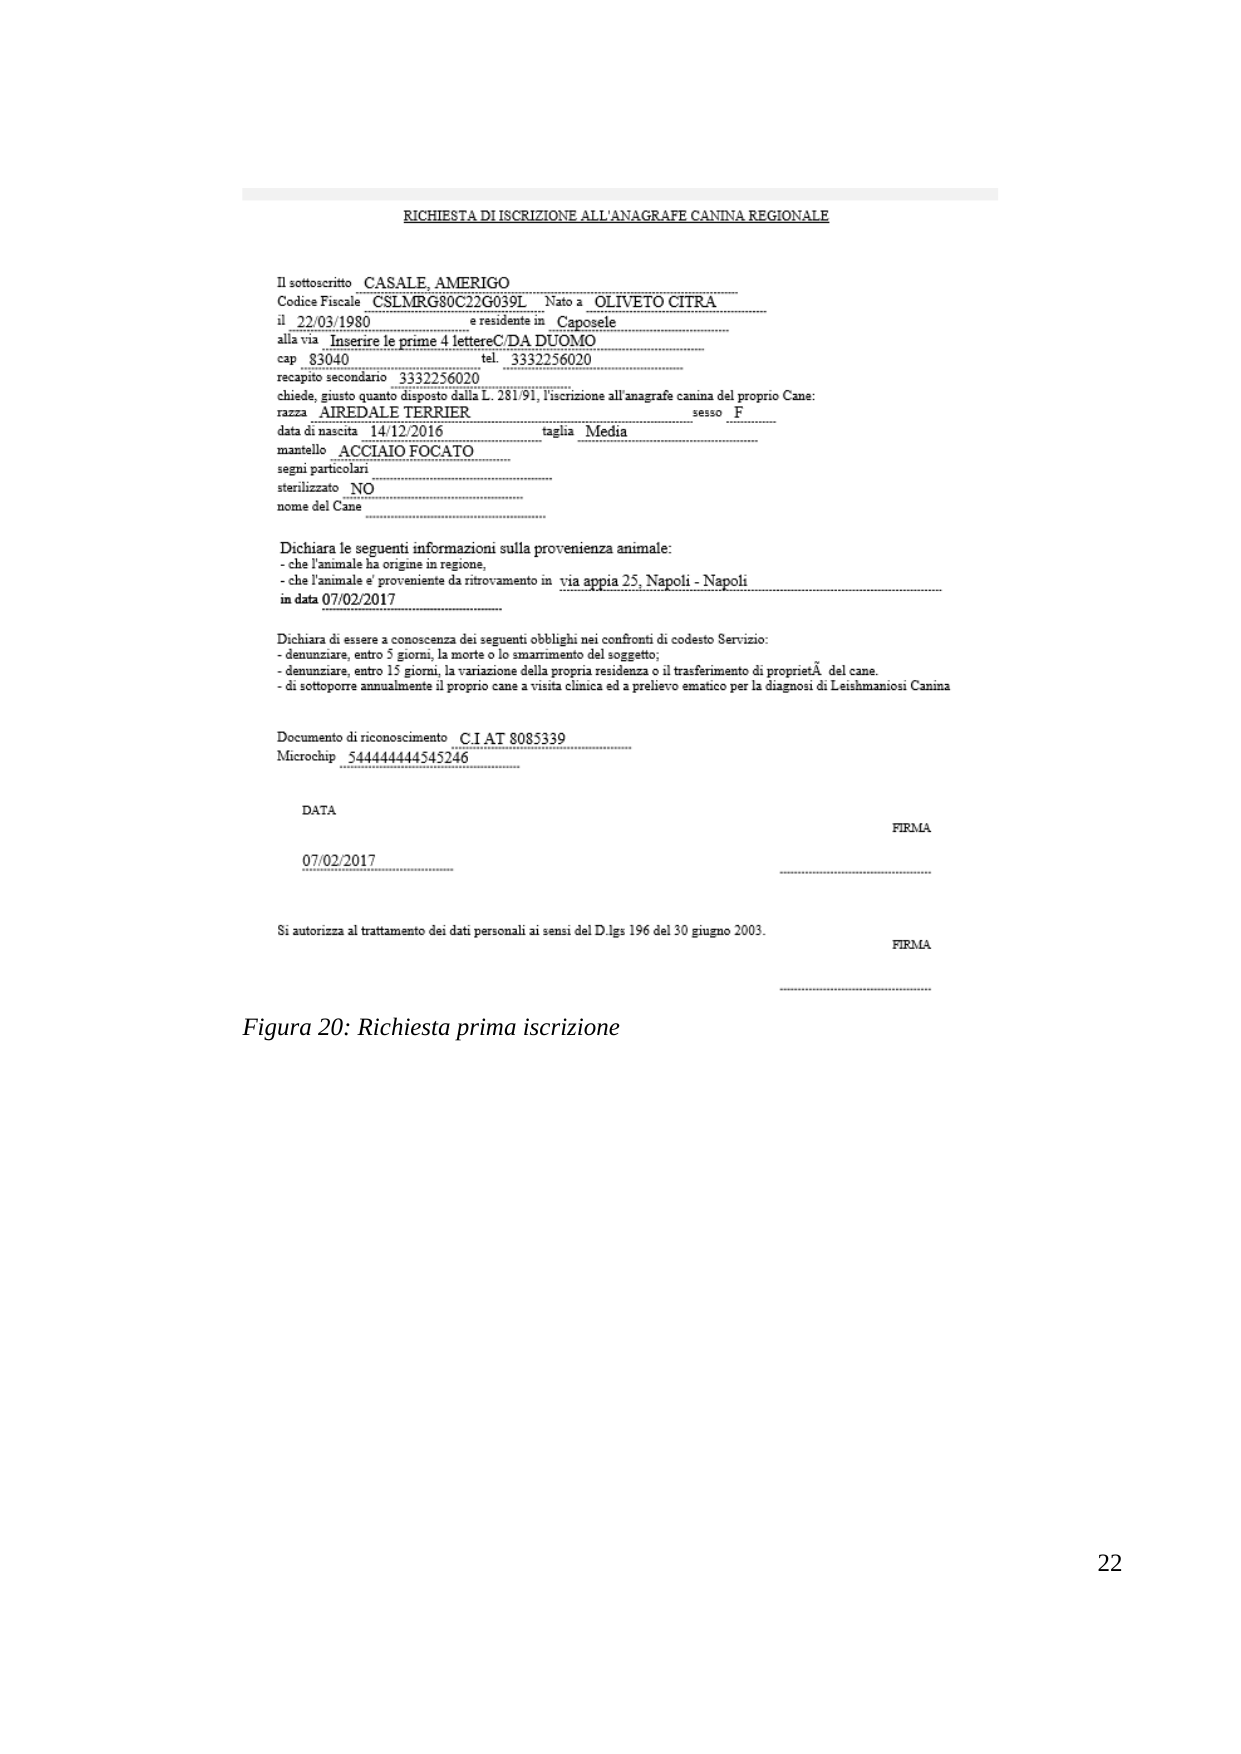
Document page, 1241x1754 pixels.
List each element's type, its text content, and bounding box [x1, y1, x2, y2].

text Figura 20: Richiesta prima iscrizione [242, 1013, 998, 1041]
picture [242, 188, 999, 1013]
